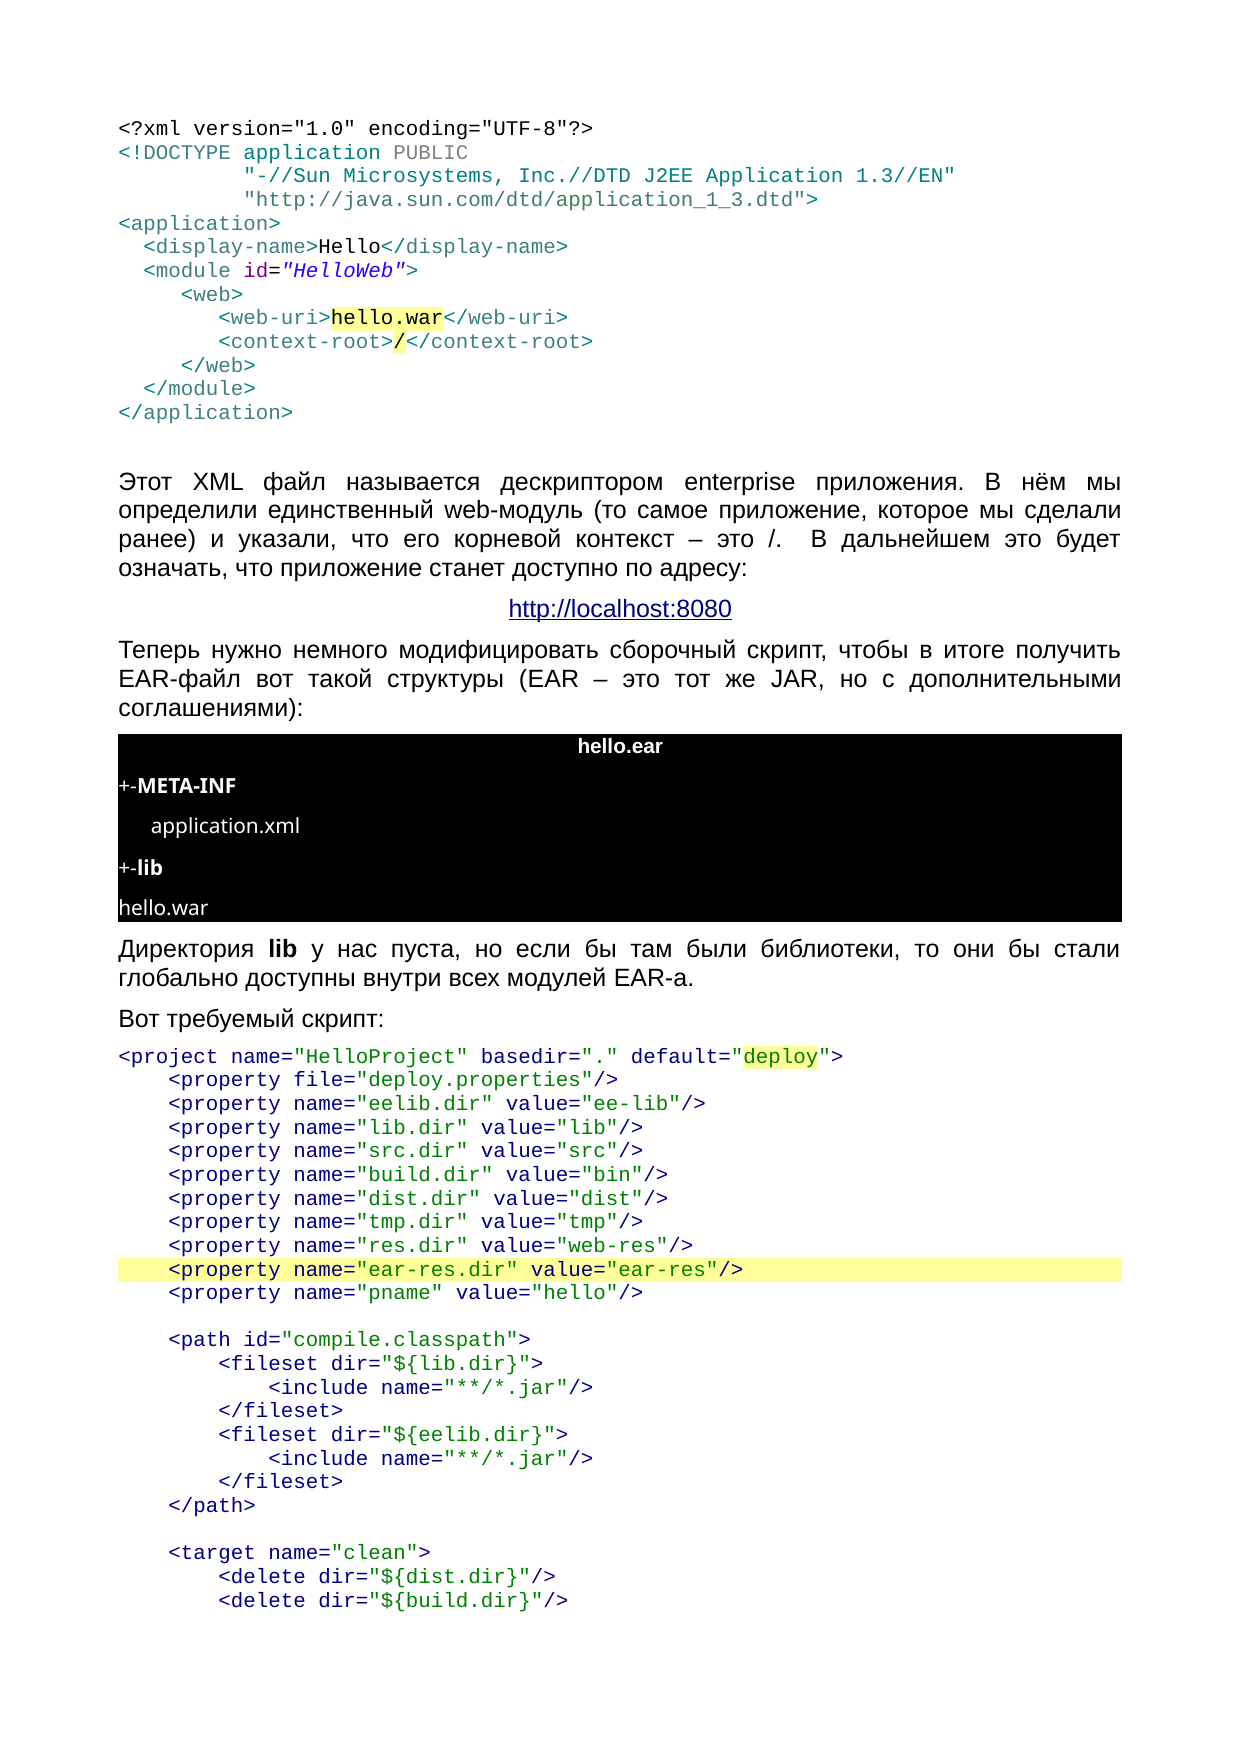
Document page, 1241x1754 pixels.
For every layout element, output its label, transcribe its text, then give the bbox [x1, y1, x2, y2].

text <delete dir="${dist.dir}"/> [118, 1566, 1122, 1589]
text </path> [118, 1495, 1122, 1519]
text Директория lib у нас пуста, но если бы там были библиотеки, то они бы стали глобально доступны внутри всех модулей EAR-а. [118, 934, 1122, 992]
text </fileset> [118, 1400, 1122, 1424]
text Вот требуемый скрипт: [118, 1004, 1122, 1033]
text <property name="eelib.dir" value="ee-lib"/> [118, 1093, 1122, 1117]
text hello.war [118, 893, 1122, 922]
text <property name="tmp.dir" value="tmp"/> [118, 1211, 1122, 1235]
text <property name="lib.dir" value="lib"/> [118, 1117, 1122, 1140]
text <delete dir="${build.dir}"/> [118, 1589, 1122, 1613]
text application.xml [118, 812, 1122, 840]
text <path id="compile.classpath"> [118, 1329, 1122, 1353]
text <web-uri>hello.war</web-uri> [118, 307, 1122, 331]
text </application> [118, 402, 1122, 426]
text <include name="**/*.jar"/> [118, 1377, 1122, 1400]
text <?xml version="1.0" encoding="UTF-8"?> [118, 118, 1122, 142]
text </fileset> [118, 1471, 1122, 1495]
text <display-name>Hello</display-name> [118, 236, 1122, 260]
text "-//Sun Microsystems, Inc.//DTD J2EE Application 1.3//EN" [118, 165, 1122, 189]
text Теперь нужно немного модифицировать сборочный скрипт, чтобы в итоге получить EAR-файл вот такой структуры (EAR – это тот же JAR, но с дополнительными соглашениями): [118, 636, 1122, 722]
text <!DOCTYPE application PUBLIC [118, 142, 1122, 165]
text <property file="deploy.properties"/> [118, 1069, 1122, 1093]
text </web> [118, 354, 1122, 378]
text <fileset dir="${eelib.dir}"> [118, 1424, 1122, 1448]
text hello.ear [118, 734, 1122, 758]
text <property name="src.dir" value="src"/> [118, 1140, 1122, 1164]
text <include name="**/*.jar"/> [118, 1448, 1122, 1471]
text +-lib [118, 853, 1122, 881]
text </module> [118, 378, 1122, 402]
text <property name="pname" value="hello"/> [118, 1282, 1122, 1306]
text <web> [118, 284, 1122, 307]
text "http://java.sun.com/dtd/application_1_3.dtd"> [118, 189, 1122, 213]
text <property name="ear-res.dir" value="ear-res"/> [118, 1258, 1122, 1282]
text <module id="HelloWeb"> [118, 260, 1122, 284]
text <target name="clean"> [118, 1542, 1122, 1566]
text <property name="build.dir" value="bin"/> [118, 1164, 1122, 1188]
text <project name="HelloProject" basedir="." default="deploy"> [118, 1046, 1122, 1069]
text <property name="res.dir" value="web-res"/> [118, 1235, 1122, 1258]
text http://localhost:8080 [118, 594, 1122, 623]
text <fileset dir="${lib.dir}"> [118, 1353, 1122, 1377]
text <property name="dist.dir" value="dist"/> [118, 1188, 1122, 1211]
text <context-root>/</context-root> [118, 331, 1122, 354]
text Этот XML файл называется дескриптором enterprise приложения. В нём мы определили единственный web-модуль (то самое приложение, которое мы сделали ранее) и указали, что его корневой контекст – это /. В дальнейшем это будет означать, что приложение станет доступно по адресу: [118, 467, 1122, 582]
text +-META-INF [118, 771, 1122, 799]
text <application> [118, 213, 1122, 236]
